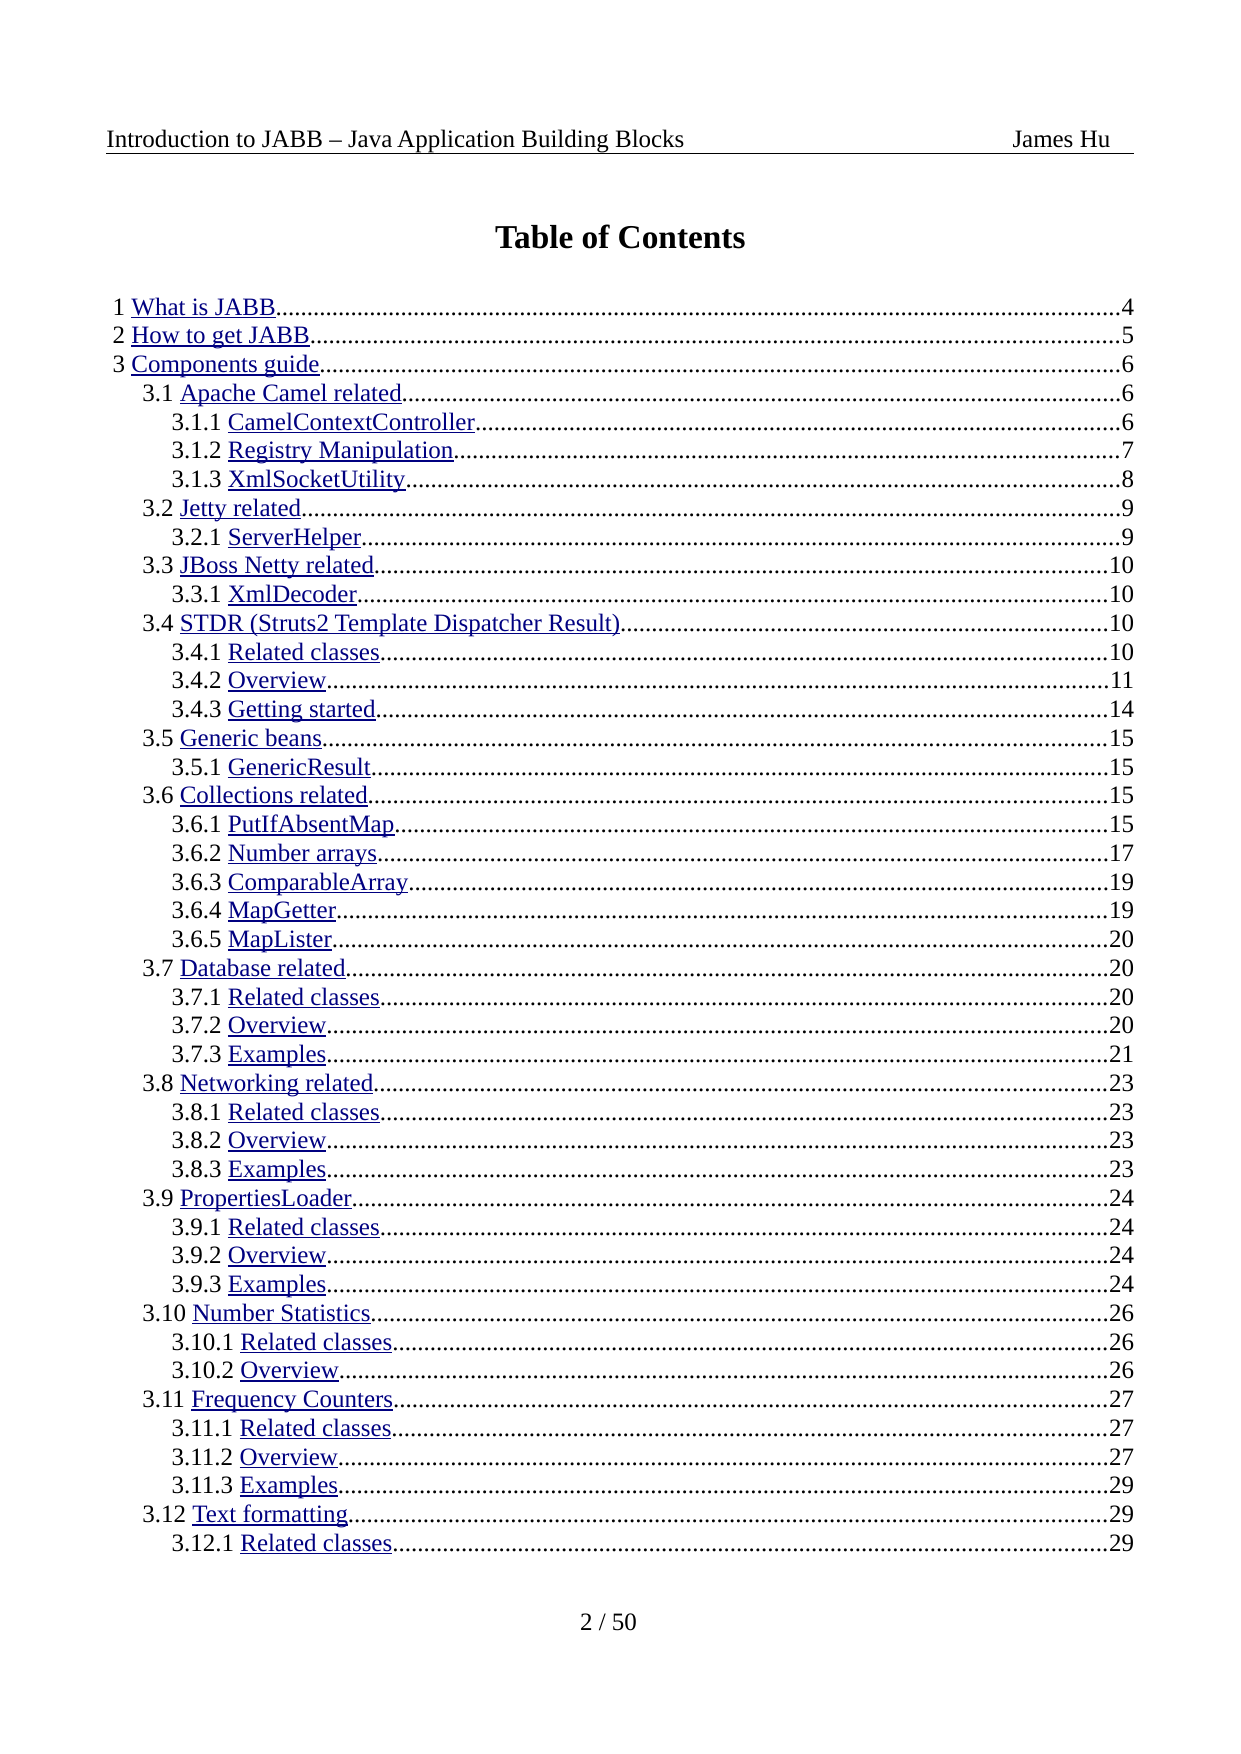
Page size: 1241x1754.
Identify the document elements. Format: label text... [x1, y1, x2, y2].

text 3.7.3 Examples 21 [165, 1039, 1134, 1068]
text 3.1.3 XmlSocketUtility 8 [165, 464, 1134, 493]
text 3.10.1 Related classes 26 [165, 1327, 1134, 1355]
text 3.4 STDR (Struts2 Template Dispatcher Result) 10 [136, 608, 1134, 637]
text 3.6.5 MapLister 20 [165, 924, 1134, 953]
text 3.3 JBoss Netty related 10 [136, 550, 1134, 579]
text 3.9.2 Overview 24 [165, 1240, 1134, 1269]
text 3.4.3 Getting started 14 [165, 694, 1134, 723]
text 3.5 Generic beans 15 [136, 723, 1134, 752]
text 3.7.1 Related classes 20 [165, 982, 1134, 1010]
text 3.12 Text formatting 29 [136, 1499, 1134, 1528]
text 3.5.1 GenericResult 15 [165, 752, 1134, 780]
text 3.2 Jetty related 9 [136, 493, 1134, 522]
text 3.12.1 Related classes 29 [165, 1528, 1134, 1557]
text 3.11.1 Related classes 27 [165, 1413, 1134, 1442]
text 1 What is JABB 4 [106, 292, 1134, 320]
text 3.6 Collections related 15 [136, 780, 1134, 809]
text 3.6.2 Number arrays 17 [165, 838, 1134, 867]
text 3.9 PropertiesLoader 24 [136, 1183, 1134, 1212]
text 3.8.1 Related classes 23 [165, 1097, 1134, 1125]
text 3.1.2 Registry Manipulation 7 [165, 435, 1134, 464]
text 3.6.4 MapGetter 19 [165, 895, 1134, 924]
text 3.8.2 Overview 23 [165, 1125, 1134, 1154]
text 3.10 Number Statistics 26 [136, 1298, 1134, 1327]
text 3.8.3 Examples 23 [165, 1154, 1134, 1183]
text 3.6.3 ComparableArray 19 [165, 867, 1134, 895]
text 3.1.1 CamelContextController 6 [165, 407, 1134, 435]
text 3.6.1 PutIfAbsentMap 15 [165, 809, 1134, 838]
text 3.4.2 Overview 11 [165, 665, 1134, 694]
subtitle Table of Contents [106, 218, 1134, 256]
text 3.9.1 Related classes 24 [165, 1212, 1134, 1240]
text 3.8 Networking related 23 [136, 1068, 1134, 1097]
text 3.7.2 Overview 20 [165, 1010, 1134, 1039]
text 2 How to get JABB 5 [106, 320, 1134, 349]
text 3.4.1 Related classes 10 [165, 637, 1134, 665]
text 3.7 Database related 20 [136, 953, 1134, 982]
text 3.2.1 ServerHelper 9 [165, 522, 1134, 550]
text 3 Components guide 6 [106, 349, 1134, 378]
text 3.11.2 Overview 27 [165, 1442, 1134, 1470]
text 3.11 Frequency Counters 27 [136, 1384, 1134, 1413]
text 3.1 Apache Camel related 6 [136, 378, 1134, 407]
text 3.10.2 Overview 26 [165, 1355, 1134, 1384]
text 3.9.3 Examples 24 [165, 1269, 1134, 1298]
text 3.11.3 Examples 29 [165, 1470, 1134, 1499]
text 3.3.1 XmlDecoder 10 [165, 579, 1134, 608]
